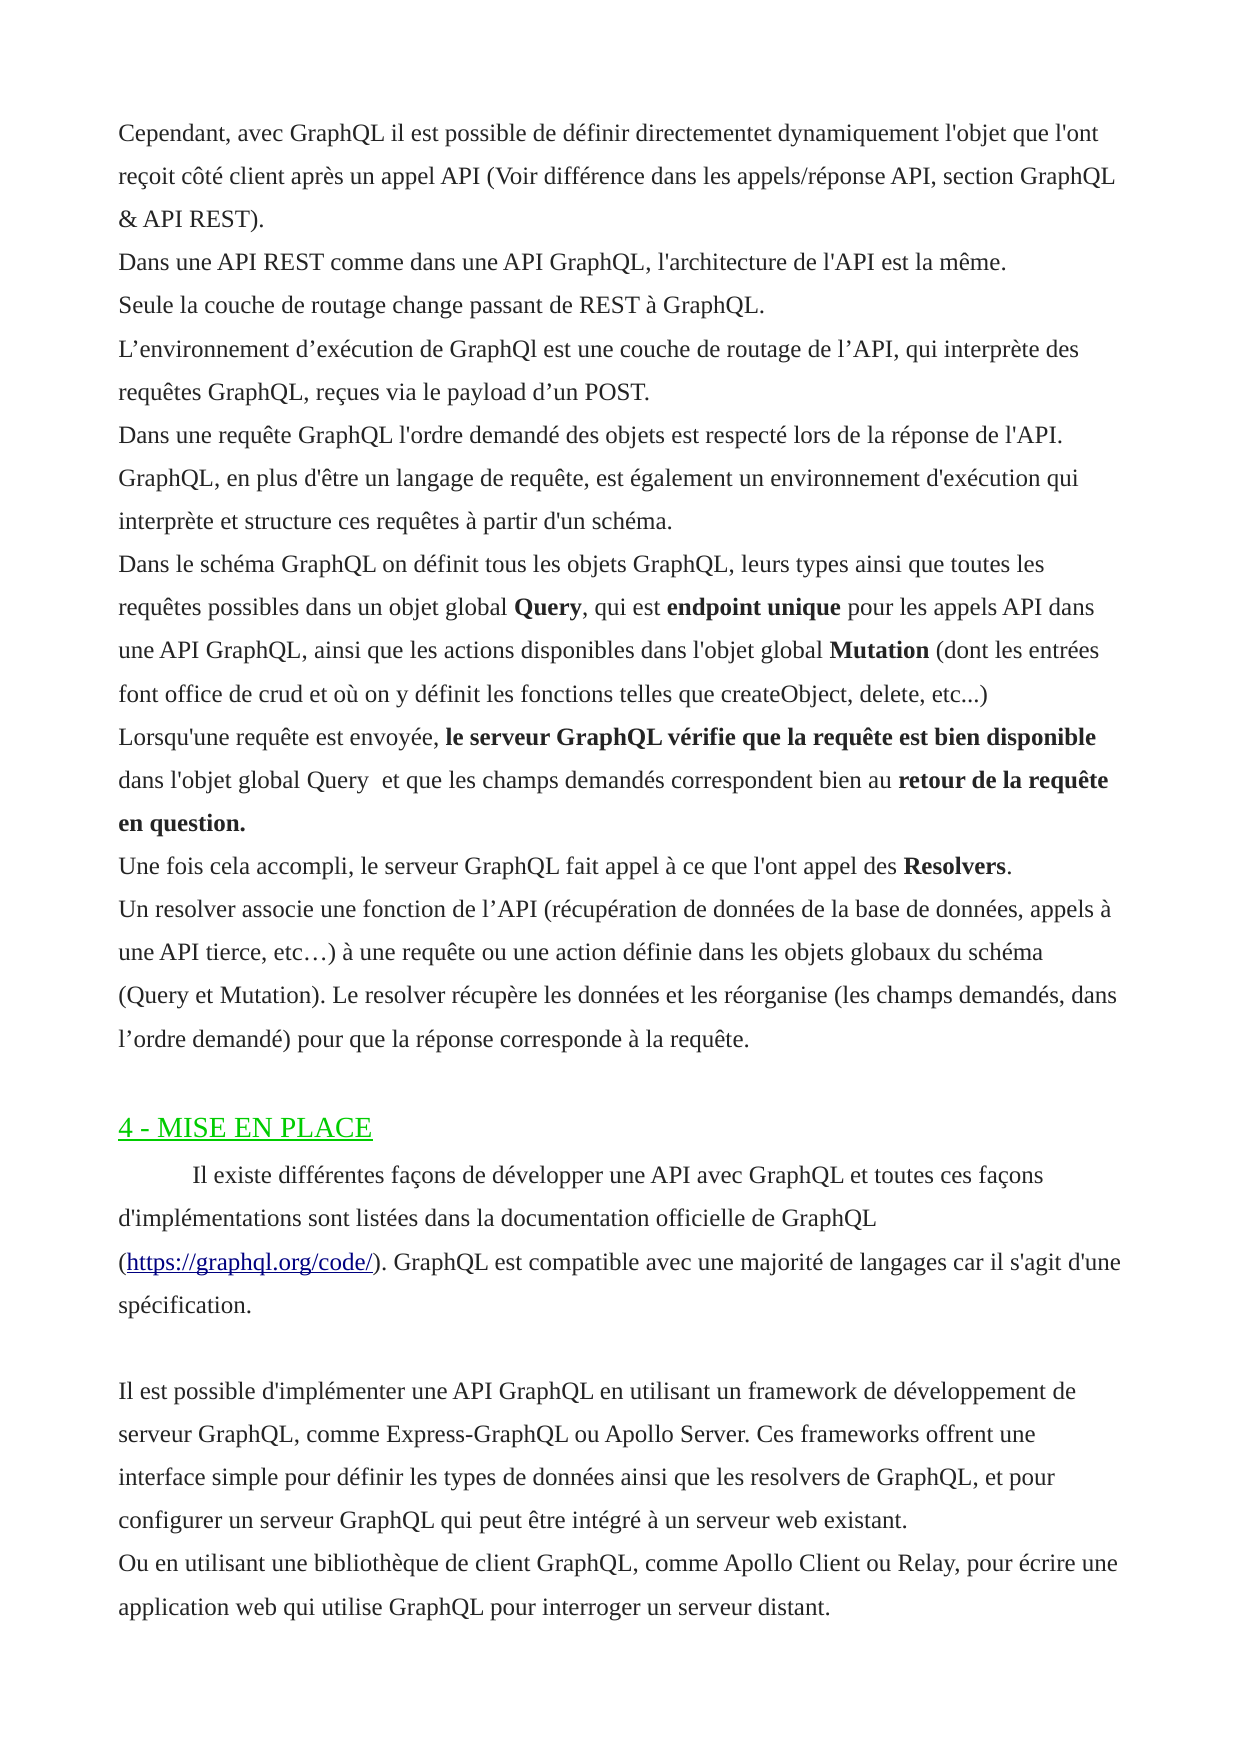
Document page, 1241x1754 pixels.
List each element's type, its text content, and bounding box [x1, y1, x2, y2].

text Ou en utilisant une bibliothèque de client GraphQL, comme Apollo Client ou Relay, pour écrire une application web qui utilise GraphQL pour interroger un serveur distant. [118, 1548, 1122, 1620]
text Cependant, avec GraphQL il est possible de définir directementet dynamiquement l'objet que l'ont reçoit côté client après un appel API (Voir différence dans les appels/réponse API, section GraphQL & API REST). [118, 118, 1122, 233]
text Dans une API REST comme dans une API GraphQL, l'architecture de l'API est la même. [118, 247, 1122, 276]
text Il existe différentes façons de développer une API avec GraphQL et toutes ces façons d'implémentations sont listées dans la documentation officielle de GraphQL (https://graphql.org/code/). GraphQL est compatible avec une majorité de langages car il s'agit d'une spécification. [118, 1160, 1122, 1318]
text 4 - MISE EN PLACE [118, 1110, 1122, 1143]
text Seule la couche de routage change passant de REST à GraphQL. L’environnement d’exécution de GraphQl est une couche de routage de l’API, qui interprète des requêtes GraphQL, reçues via le payload d’un POST. Dans une requête GraphQL l'ordre demandé des objets est respecté lors de la réponse de l'API. GraphQL, en plus d'être un langage de requête, est également un environnement d'exécution qui interprète et structure ces requêtes à partir d'un schéma. Dans le schéma GraphQL on définit tous les objets GraphQL, leurs types ainsi que toutes les requêtes possibles dans un objet global Query, qui est endpoint unique pour les appels API dans une API GraphQL, ainsi que les actions disponibles dans l'objet global Mutation (dont les entrées font office de crud et où on y définit les fonctions telles que createObject, delete, etc...) Lorsqu'une requête est envoyée, le serveur GraphQL vérifie que la requête est bien disponible dans l'objet global Query et que les champs demandés correspondent bien au retour de la requête en question. Une fois cela accompli, le serveur GraphQL fait appel à ce que l'ont appel des Resolvers. Un resolver associe une fonction de l’API (récupération de données de la base de données, appels à une API tierce, etc…) à une requête ou une action définie dans les objets globaux du schéma (Query et Mutation). Le resolver récupère les données et les réorganise (les champs demandés, dans l’ordre demandé) pour que la réponse corresponde à la requête. [118, 291, 1122, 1052]
text Il est possible d'implémenter une API GraphQL en utilisant un framework de développement de serveur GraphQL, comme Express-GraphQL ou Apollo Server. Ces frameworks offrent une interface simple pour définir les types de données ainsi que les resolvers de GraphQL, et pour configurer un serveur GraphQL qui peut être intégré à un serveur web existant. [118, 1376, 1122, 1534]
